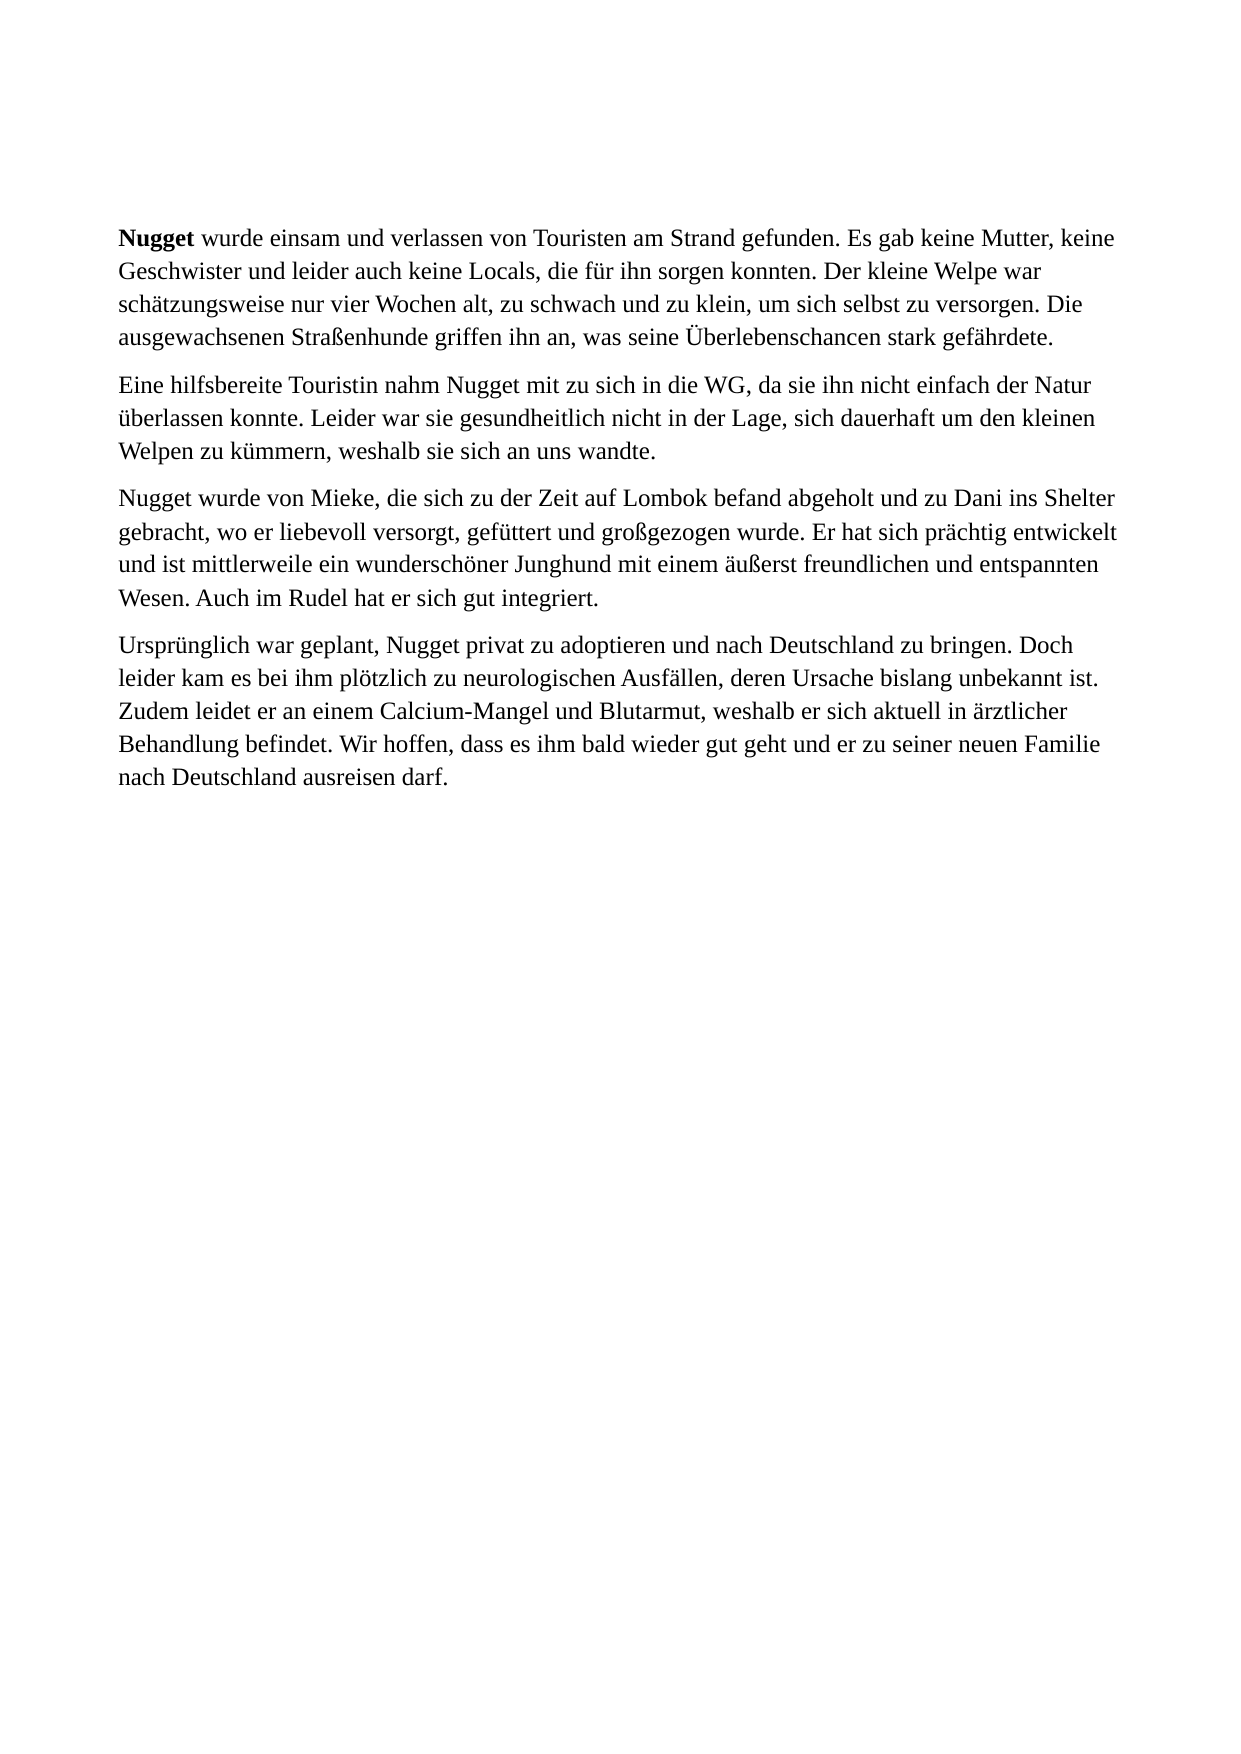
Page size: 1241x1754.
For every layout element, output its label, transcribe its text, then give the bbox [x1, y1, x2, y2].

text Ursprünglich war geplant, Nugget privat zu adoptieren und nach Deutschland zu bringen. Doch leider kam es bei ihm plötzlich zu neurologischen Ausfällen, deren Ursache bislang unbekannt ist. Zudem leidet er an einem Calcium-Mangel und Blutarmut, weshalb er sich aktuell in ärztlicher Behandlung befindet. Wir hoffen, dass es ihm bald wieder gut geht und er zu seiner neuen Familie nach Deutschland ausreisen darf. [118, 630, 1122, 791]
text Eine hilfsbereite Touristin nahm Nugget mit zu sich in die WG, da sie ihn nicht einfach der Natur überlassen konnte. Leider war sie gesundheitlich nicht in der Lage, sich dauerhaft um den kleinen Welpen zu kümmern, weshalb sie sich an uns wandte. [118, 370, 1122, 465]
text Nugget wurde einsam und verlassen von Touristen am Strand gefunden. Es gab keine Mutter, keine Geschwister und leider auch keine Locals, die für ihn sorgen konnten. Der kleine Welpe war schätzungsweise nur vier Wochen alt, zu schwach und zu klein, um sich selbst zu versorgen. Die ausgewachsenen Straßenhunde griffen ihn an, was seine Überlebenschancen stark gefährdete. [118, 223, 1122, 351]
text Nugget wurde von Mieke, die sich zu der Zeit auf Lombok befand abgeholt und zu Dani ins Shelter gebracht, wo er liebevoll versorgt, gefüttert und großgezogen wurde. Er hat sich prächtig entwickelt und ist mittlerweile ein wunderschöner Junghund mit einem äußerst freundlichen und entspannten Wesen. Auch im Rudel hat er sich gut integriert. [118, 483, 1122, 611]
